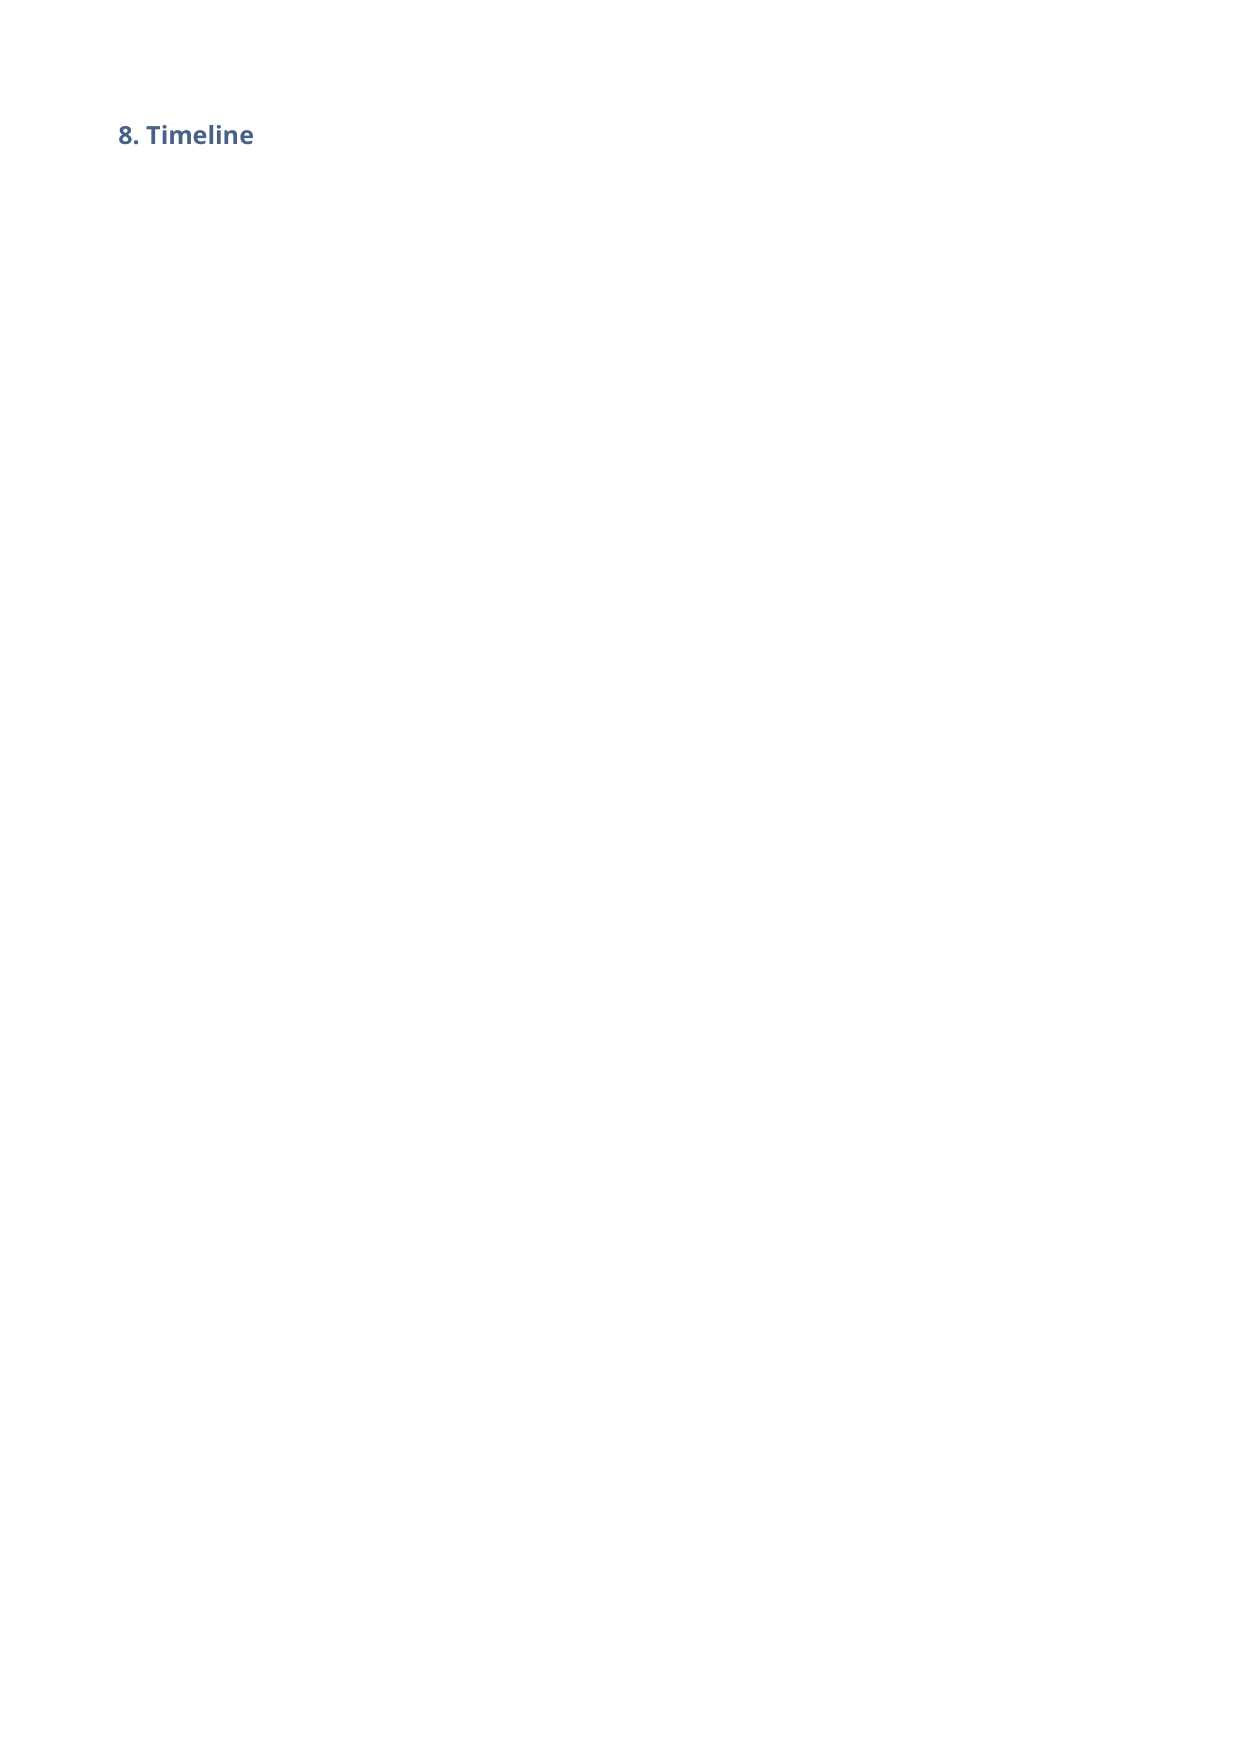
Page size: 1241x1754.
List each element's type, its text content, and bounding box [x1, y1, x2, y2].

text 8. Timeline [118, 118, 1122, 152]
